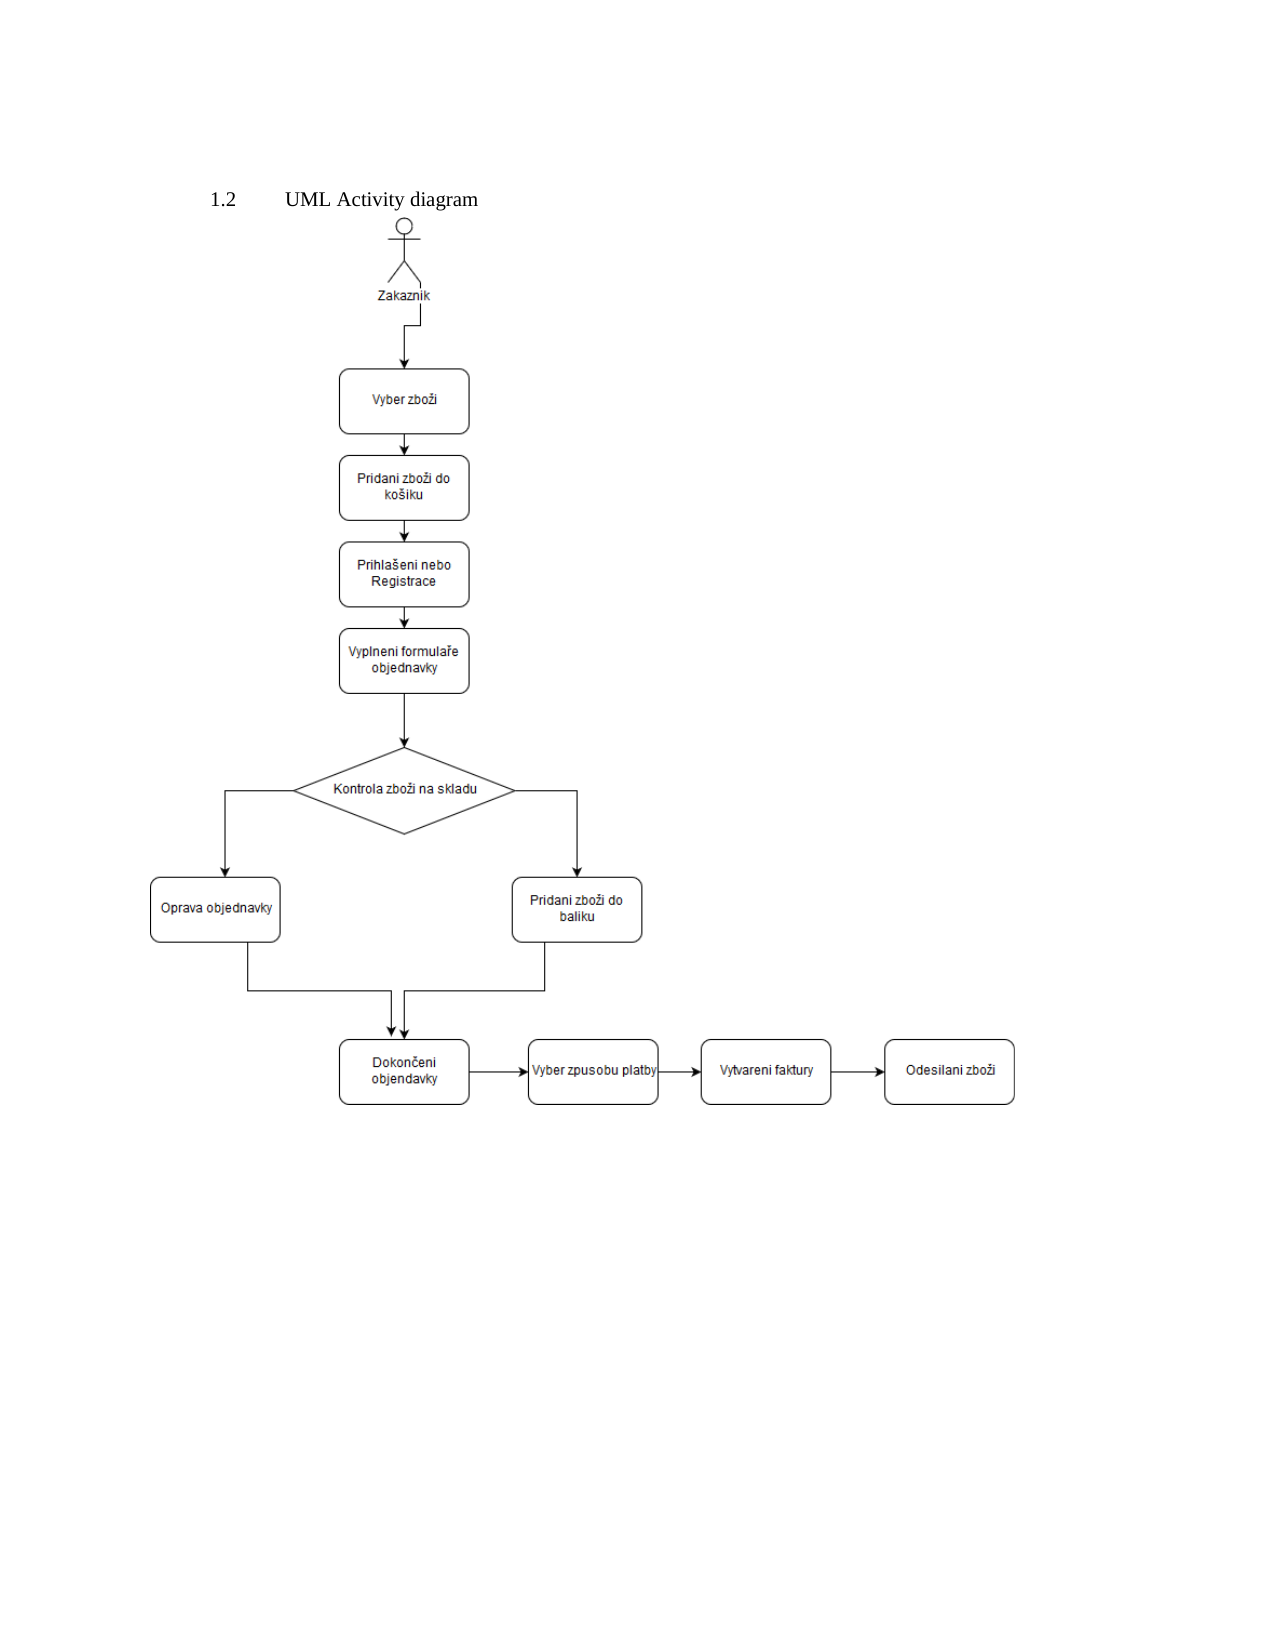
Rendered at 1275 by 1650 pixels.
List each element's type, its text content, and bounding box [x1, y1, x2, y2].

subtitle UML Activity diagram [210, 187, 1125, 211]
